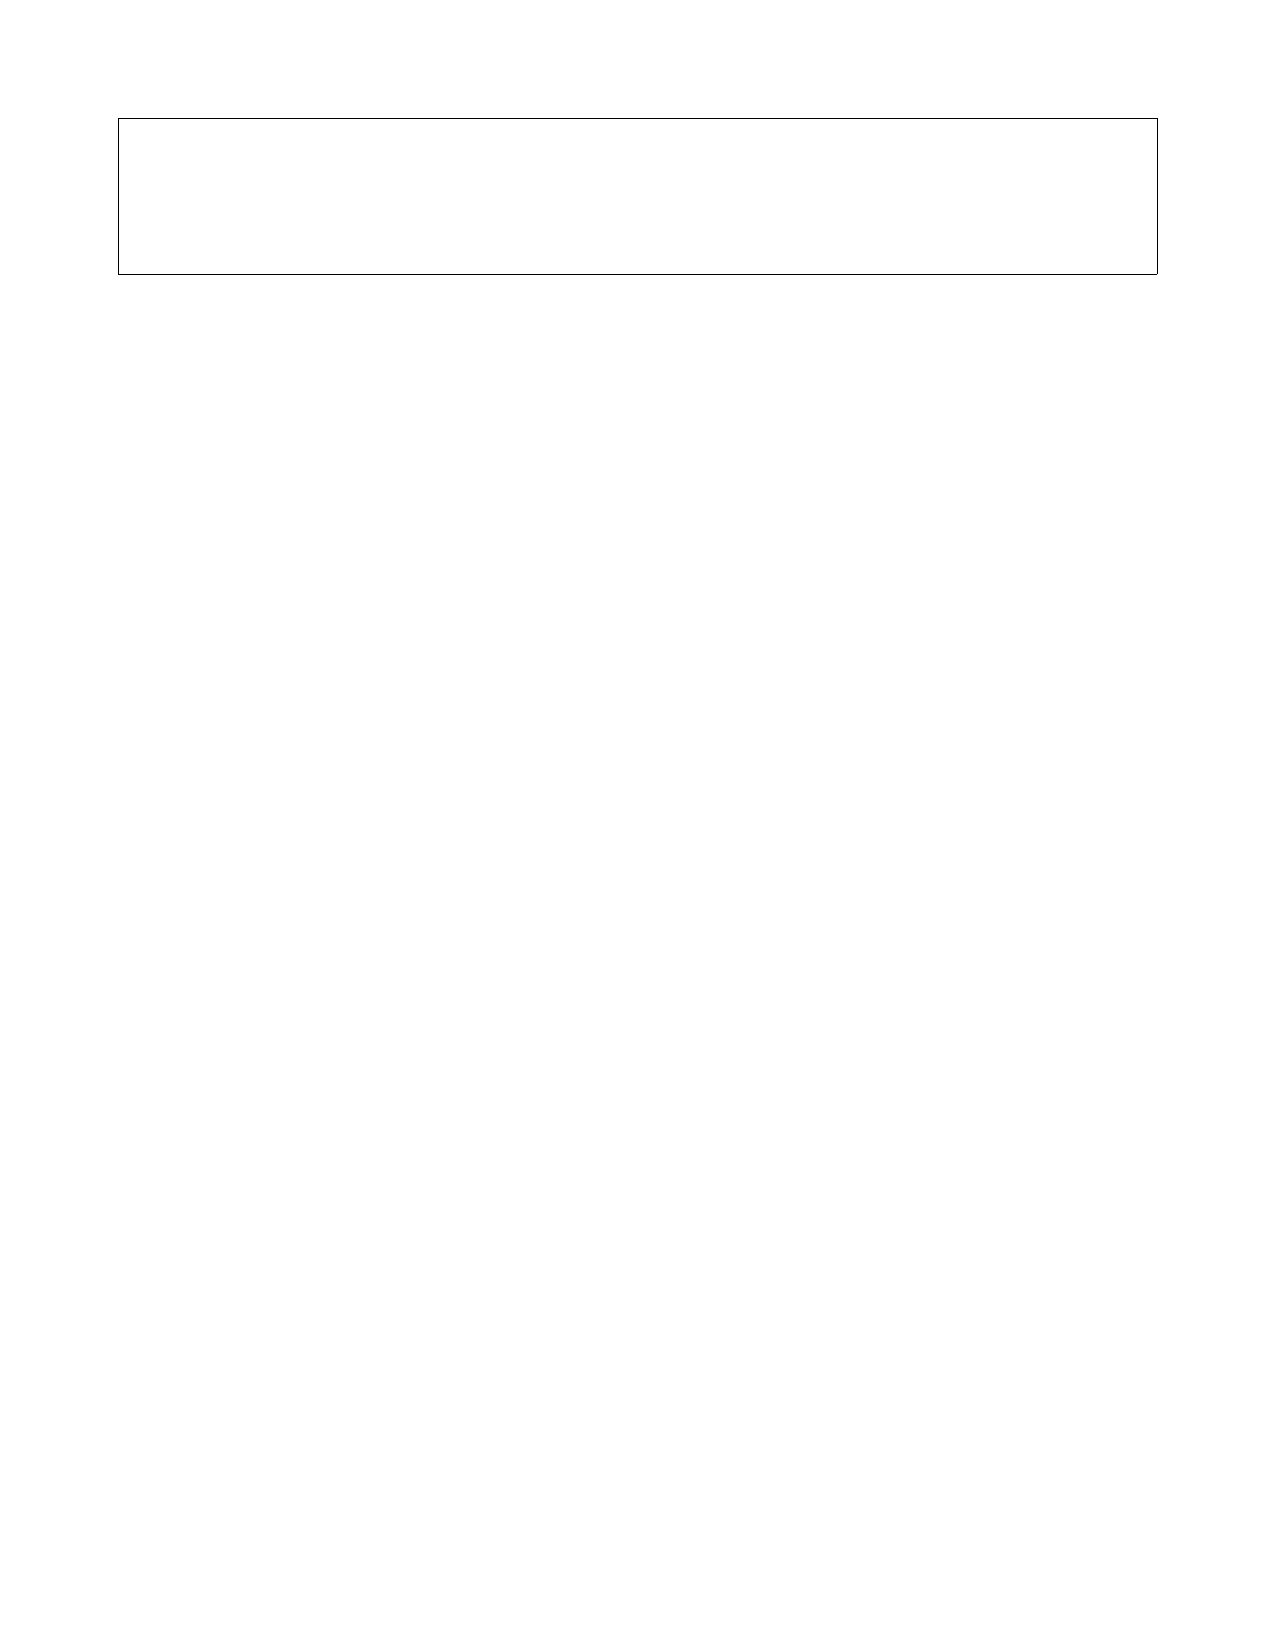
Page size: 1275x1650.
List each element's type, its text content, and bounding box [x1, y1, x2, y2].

table_cell O viscosimetro esfera obteve resultados dentro do esperado, talvez por conta da medição tripla do tempo, já o de capilar aprensentou dados esquisitos que não correspondem ao esperado, com a ultima medição realizada ambigua e mesmo considerando-a em minutos o padrão do gráfico logaritimico não segue uma reta ou algo similar, não é descartado também erro de tratamento de dados, cujo código fonte se encontra em: https://github.com/luizdembicki/2-3-semestre-2022/blob/main/fenexp/visc.ipynb [119, 119, 1157, 273]
